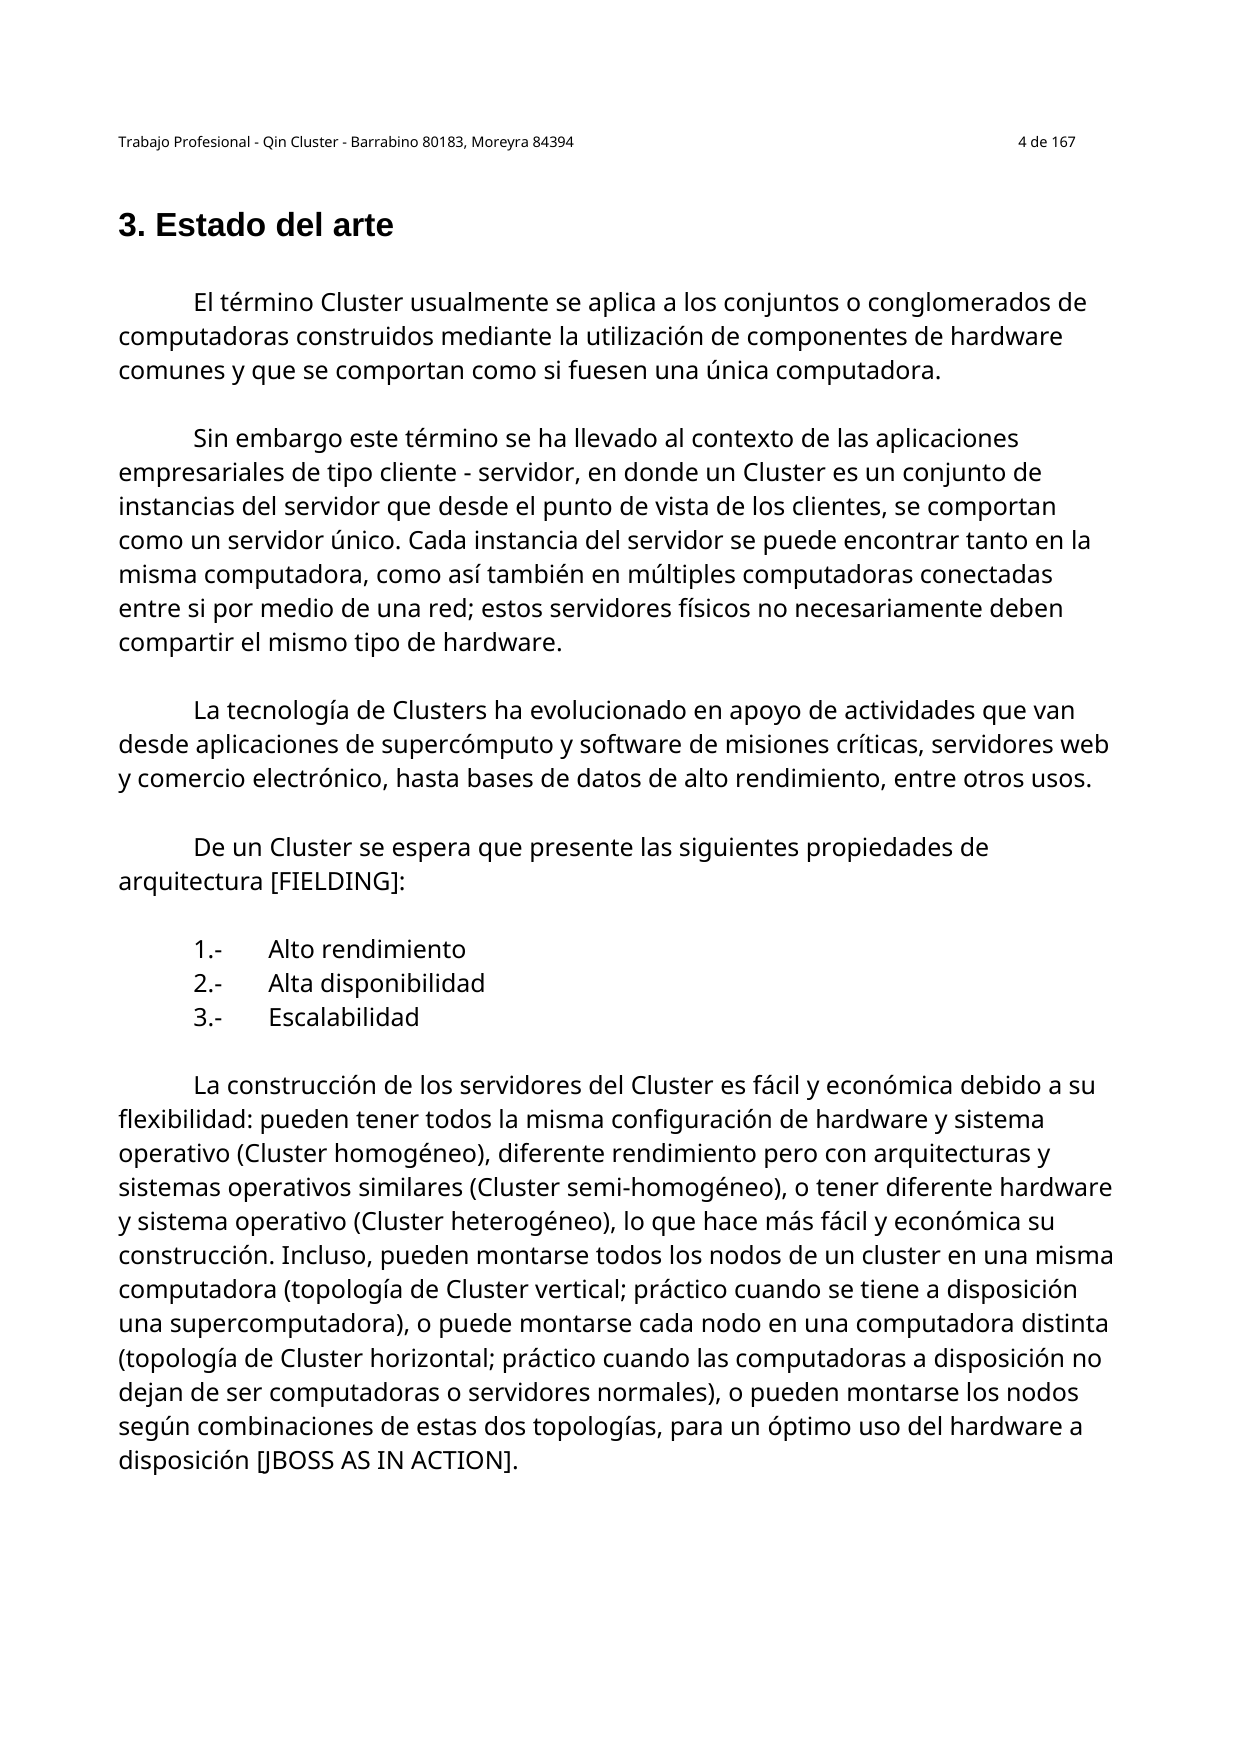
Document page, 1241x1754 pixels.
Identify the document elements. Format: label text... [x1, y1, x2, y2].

subtitle 3. Estado del arte [118, 207, 1122, 244]
text El término Cluster usualmente se aplica a los conjuntos o conglomerados de computadoras construidos mediante la utilización de componentes de hardware comunes y que se comportan como si fuesen una única computadora. [118, 284, 1122, 386]
text 2.- Alta disponibilidad [118, 966, 1122, 999]
text 1.- Alto rendimiento [118, 931, 1122, 966]
text La construcción de los servidores del Cluster es fácil y económica debido a su flexibilidad: pueden tener todos la misma configuración de hardware y sistema operativo (Cluster homogéneo), diferente rendimiento pero con arquitecturas y sistemas operativos similares (Cluster semi-homogéneo), o tener diferente hardware y sistema operativo (Cluster heterogéneo), lo que hace más fácil y económica su construcción. Incluso, pueden montarse todos los nodos de un cluster en una misma computadora (topología de Cluster vertical; práctico cuando se tiene a disposición una supercomputadora), o puede montarse cada nodo en una computadora distinta (topología de Cluster horizontal; práctico cuando las computadoras a disposición no dejan de ser computadoras o servidores normales), o pueden montarse los nodos según combinaciones de estas dos topologías, para un óptimo uso del hardware a disposición [JBOSS AS IN ACTION]. [118, 1068, 1122, 1476]
text 3.- Escalabilidad [118, 999, 1122, 1034]
text Sin embargo este término se ha llevado al contexto de las aplicaciones empresariales de tipo cliente - servidor, en donde un Cluster es un conjunto de instancias del servidor que desde el punto de vista de los clientes, se comportan como un servidor único. Cada instancia del servidor se puede encontrar tanto en la misma computadora, como así también en múltiples computadoras conectadas entre si por medio de una red; estos servidores físicos no necesariamente deben compartir el mismo tipo de hardware. [118, 421, 1122, 659]
text La tecnología de Clusters ha evolucionado en apoyo de actividades que van desde aplicaciones de supercómputo y software de misiones críticas, servidores web y comercio electrónico, hasta bases de datos de alto rendimiento, entre otros usos. [118, 693, 1122, 795]
text De un Cluster se espera que presente las siguientes propiedades de arquitectura [FIELDING]: [118, 829, 1122, 897]
